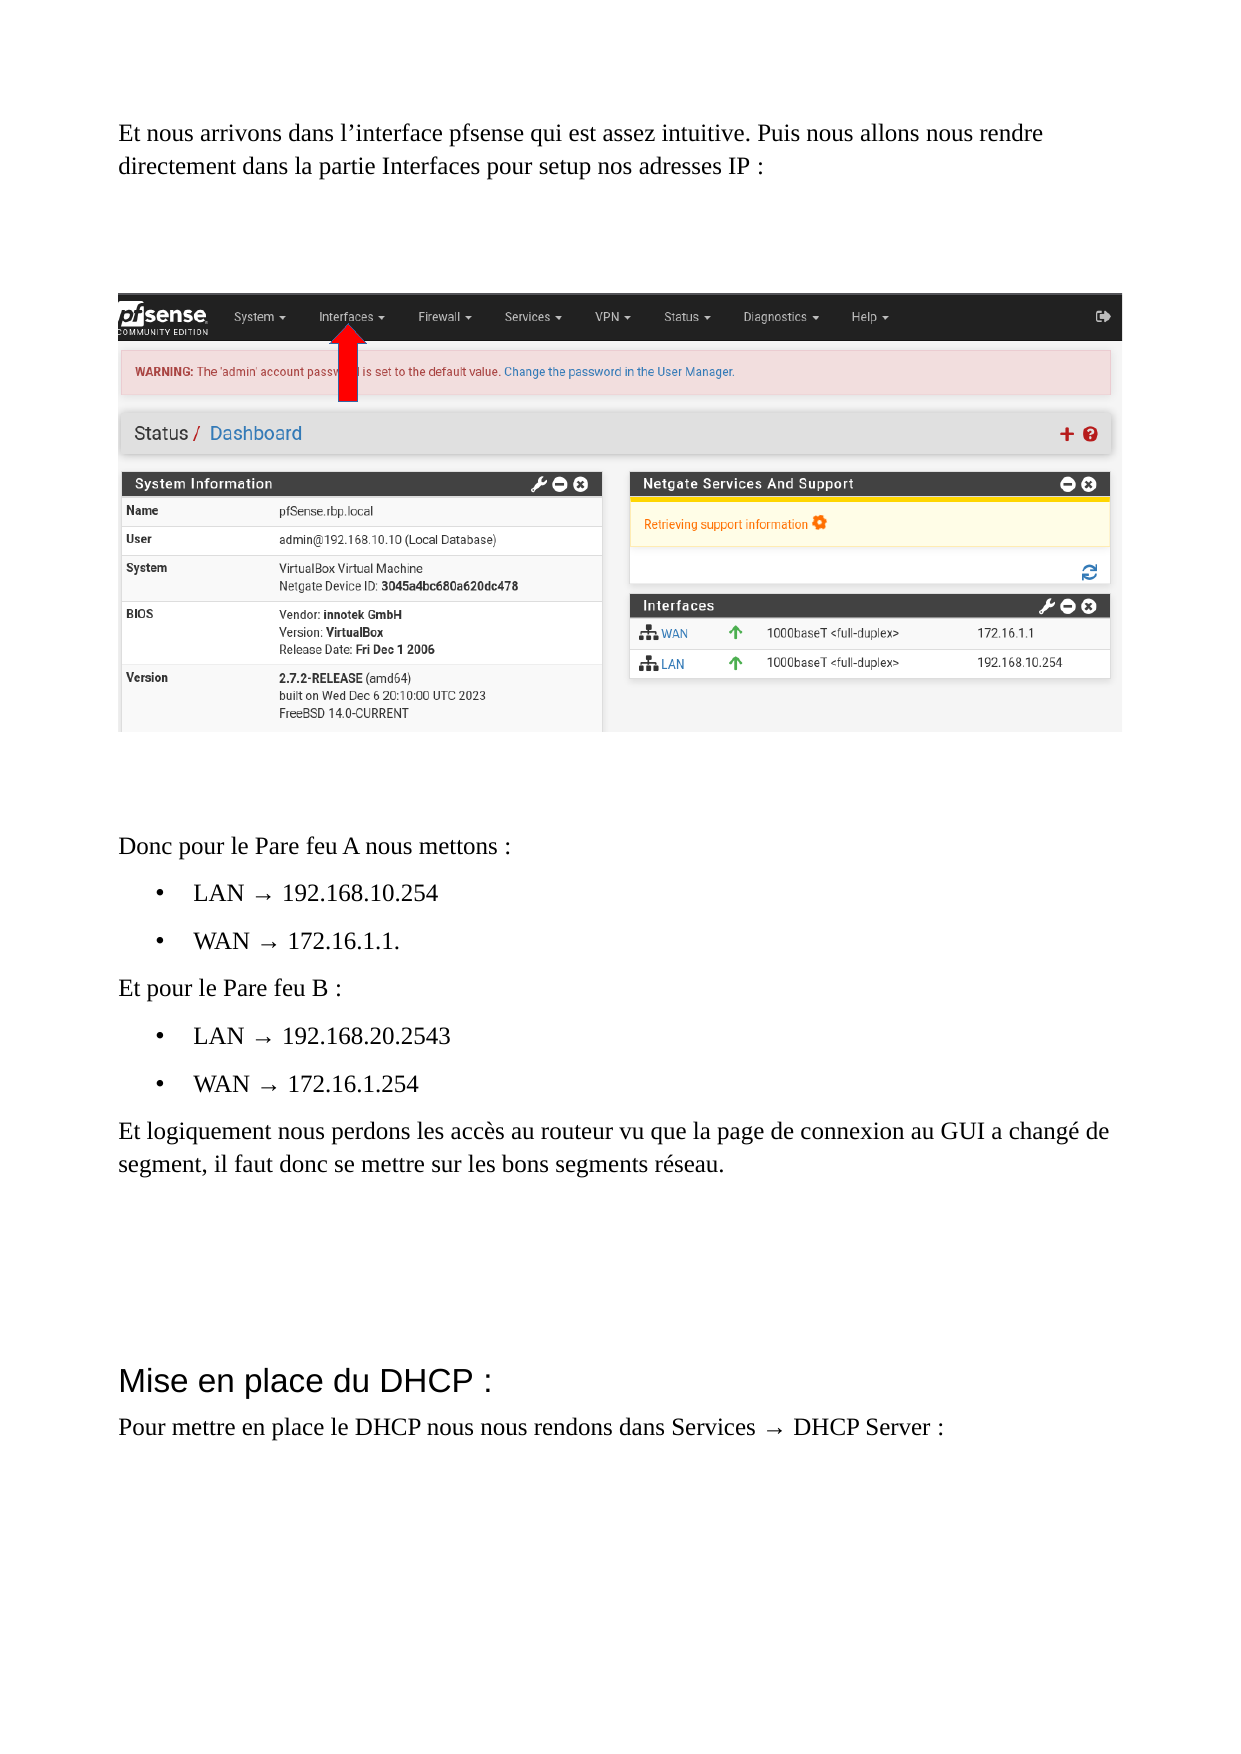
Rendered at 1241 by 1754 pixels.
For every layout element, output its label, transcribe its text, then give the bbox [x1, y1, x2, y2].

list LAN → 192.168.10.254 [156, 878, 1122, 907]
text Donc pour le Pare feu A nous mettons : [118, 831, 1122, 859]
subtitle Mise en place du DHCP : [118, 1361, 1122, 1400]
text Et nous arrivons dans l’interface pfsense qui est assez intuitive. Puis nous allons nous rendre directement dans la partie Interfaces pour setup nos adresses IP : [118, 118, 1122, 180]
picture [118, 293, 1123, 732]
list WAN → 172.16.1.254 [156, 1069, 1122, 1097]
text Et logiquement nous perdons les accès au routeur vu que la page de connexion au GUI a changé de segment, il faut donc se mettre sur les bons segments réseau. [118, 1116, 1122, 1178]
list WAN → 172.16.1.1. [156, 926, 1122, 955]
list LAN → 192.168.20.2543 [156, 1021, 1122, 1050]
text Pour mettre en place le DHCP nous nous rendons dans Services → DHCP Server : [118, 1412, 1122, 1441]
text Et pour le Pare feu B : [118, 973, 1122, 1002]
